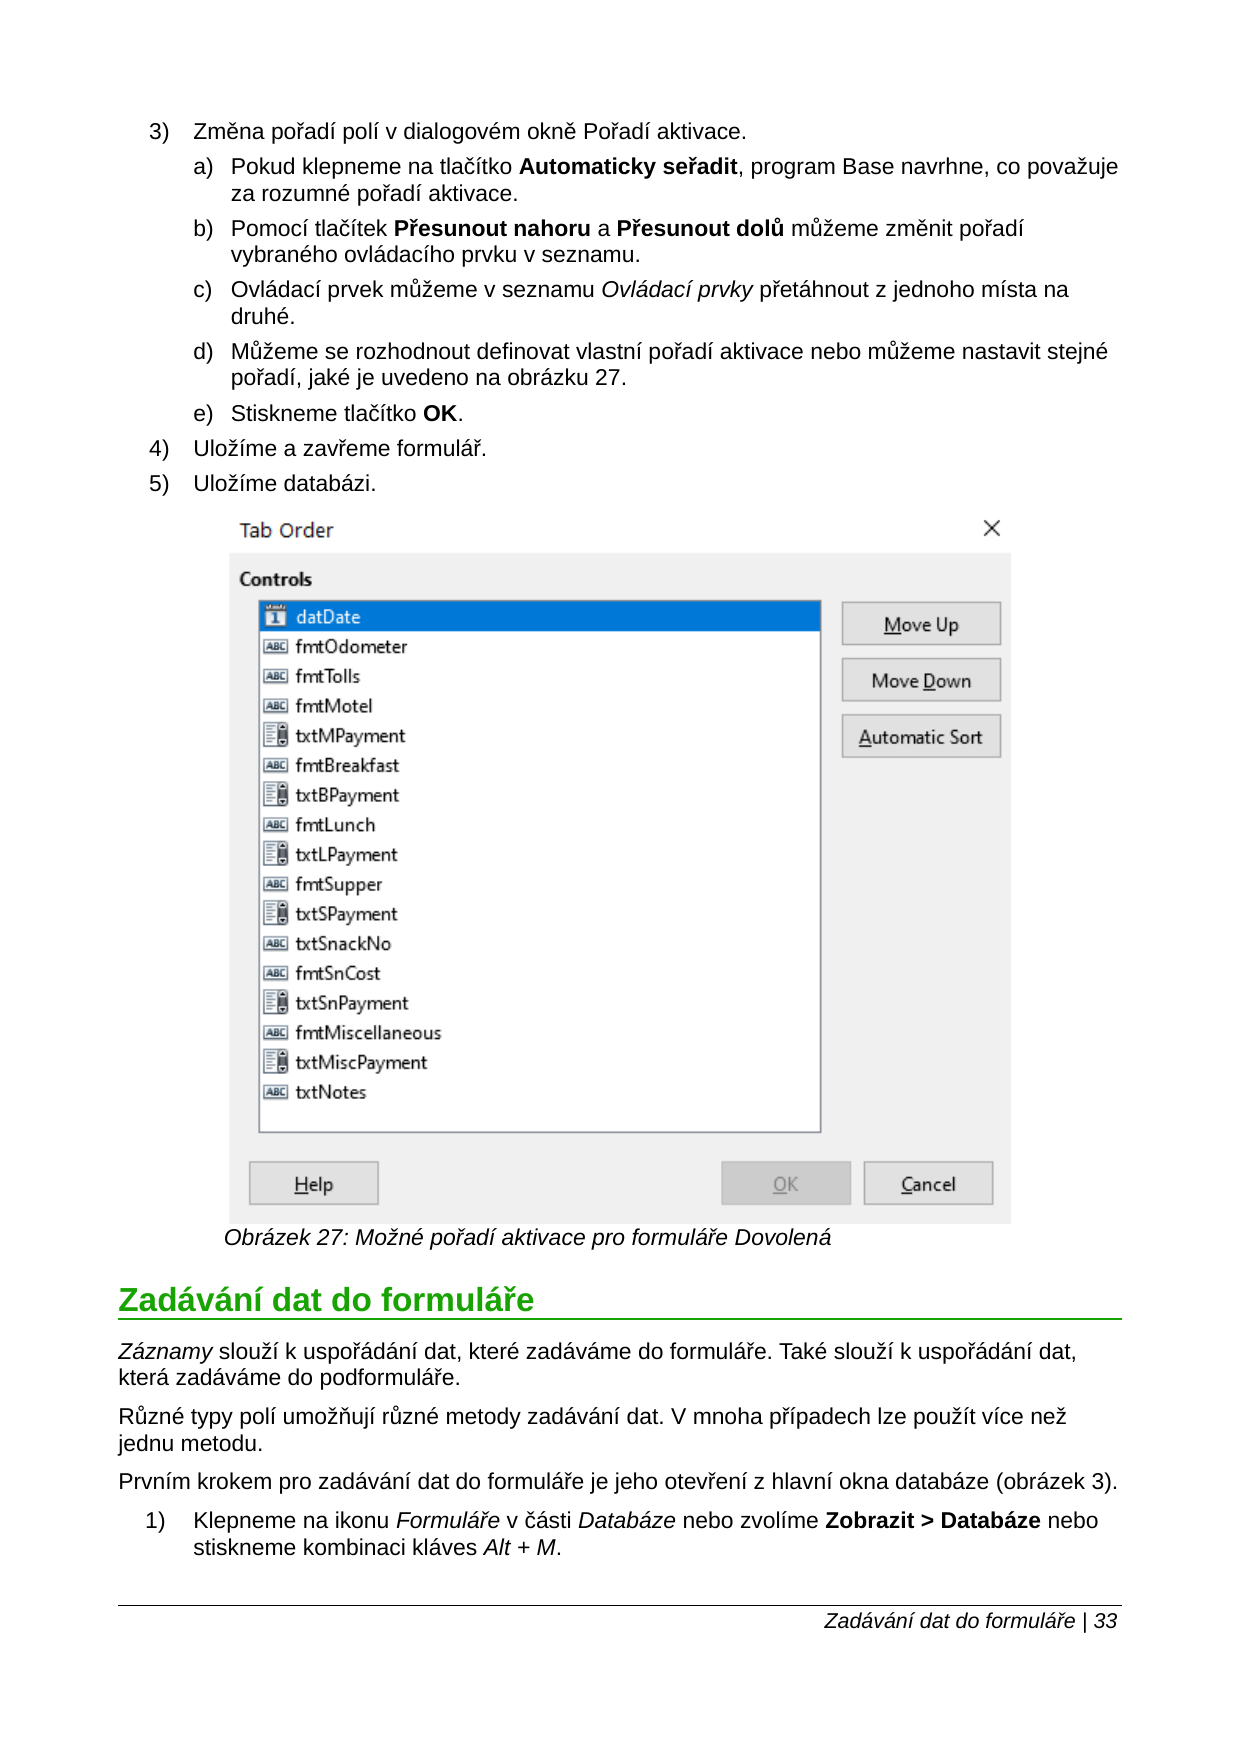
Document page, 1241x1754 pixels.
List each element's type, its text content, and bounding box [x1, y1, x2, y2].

list Klepneme na ikonu Formuláře v části Databáze nebo zvolíme Zobrazit > Databáze nebo stiskneme kombinaci kláves Alt + M. [165, 1507, 1122, 1560]
list Změna pořadí polí v dialogovém okně Pořadí aktivace. [169, 118, 1122, 144]
list Pokud klepneme na tlačítko Automaticky seřadit, program Base navrhne, co považuje za rozumné pořadí aktivace. [193, 153, 1122, 206]
list Ovládací prvek můžeme v seznamu Ovládací prvky přetáhnout z jednoho místa na druhé. [193, 276, 1122, 329]
list Uložíme a zavřeme formulář. [169, 435, 1122, 461]
list Stiskneme tlačítko OK. [193, 399, 1122, 426]
text Obrázek 27: Možné pořadí aktivace pro formuláře Dovolená [224, 508, 1017, 1250]
subtitle Zadávání dat do formuláře [118, 1280, 1122, 1318]
text Různé typy polí umožňují různé metody zadávání dat. V mnoha případech lze použít více než jednu metodu. [118, 1403, 1122, 1456]
list Pomocí tlačítek Přesunout nahoru a Přesunout dolů můžeme změnit pořadí vybraného ovládacího prvku v seznamu. [193, 215, 1122, 268]
picture [229, 508, 1011, 1224]
text Záznamy slouží k uspořádání dat, které zadáváme do formuláře. Také slouží k uspořádání dat, která zadáváme do podformuláře. [118, 1338, 1122, 1391]
list Uložíme databázi. [169, 470, 1122, 496]
text Prvním krokem pro zadávání dat do formuláře je jeho otevření z hlavní okna databáze (obrázek 3). [118, 1468, 1122, 1495]
list Můžeme se rozhodnout definovat vlastní pořadí aktivace nebo můžeme nastavit stejné pořadí, jaké je uvedeno na obrázku 27. [193, 338, 1122, 391]
